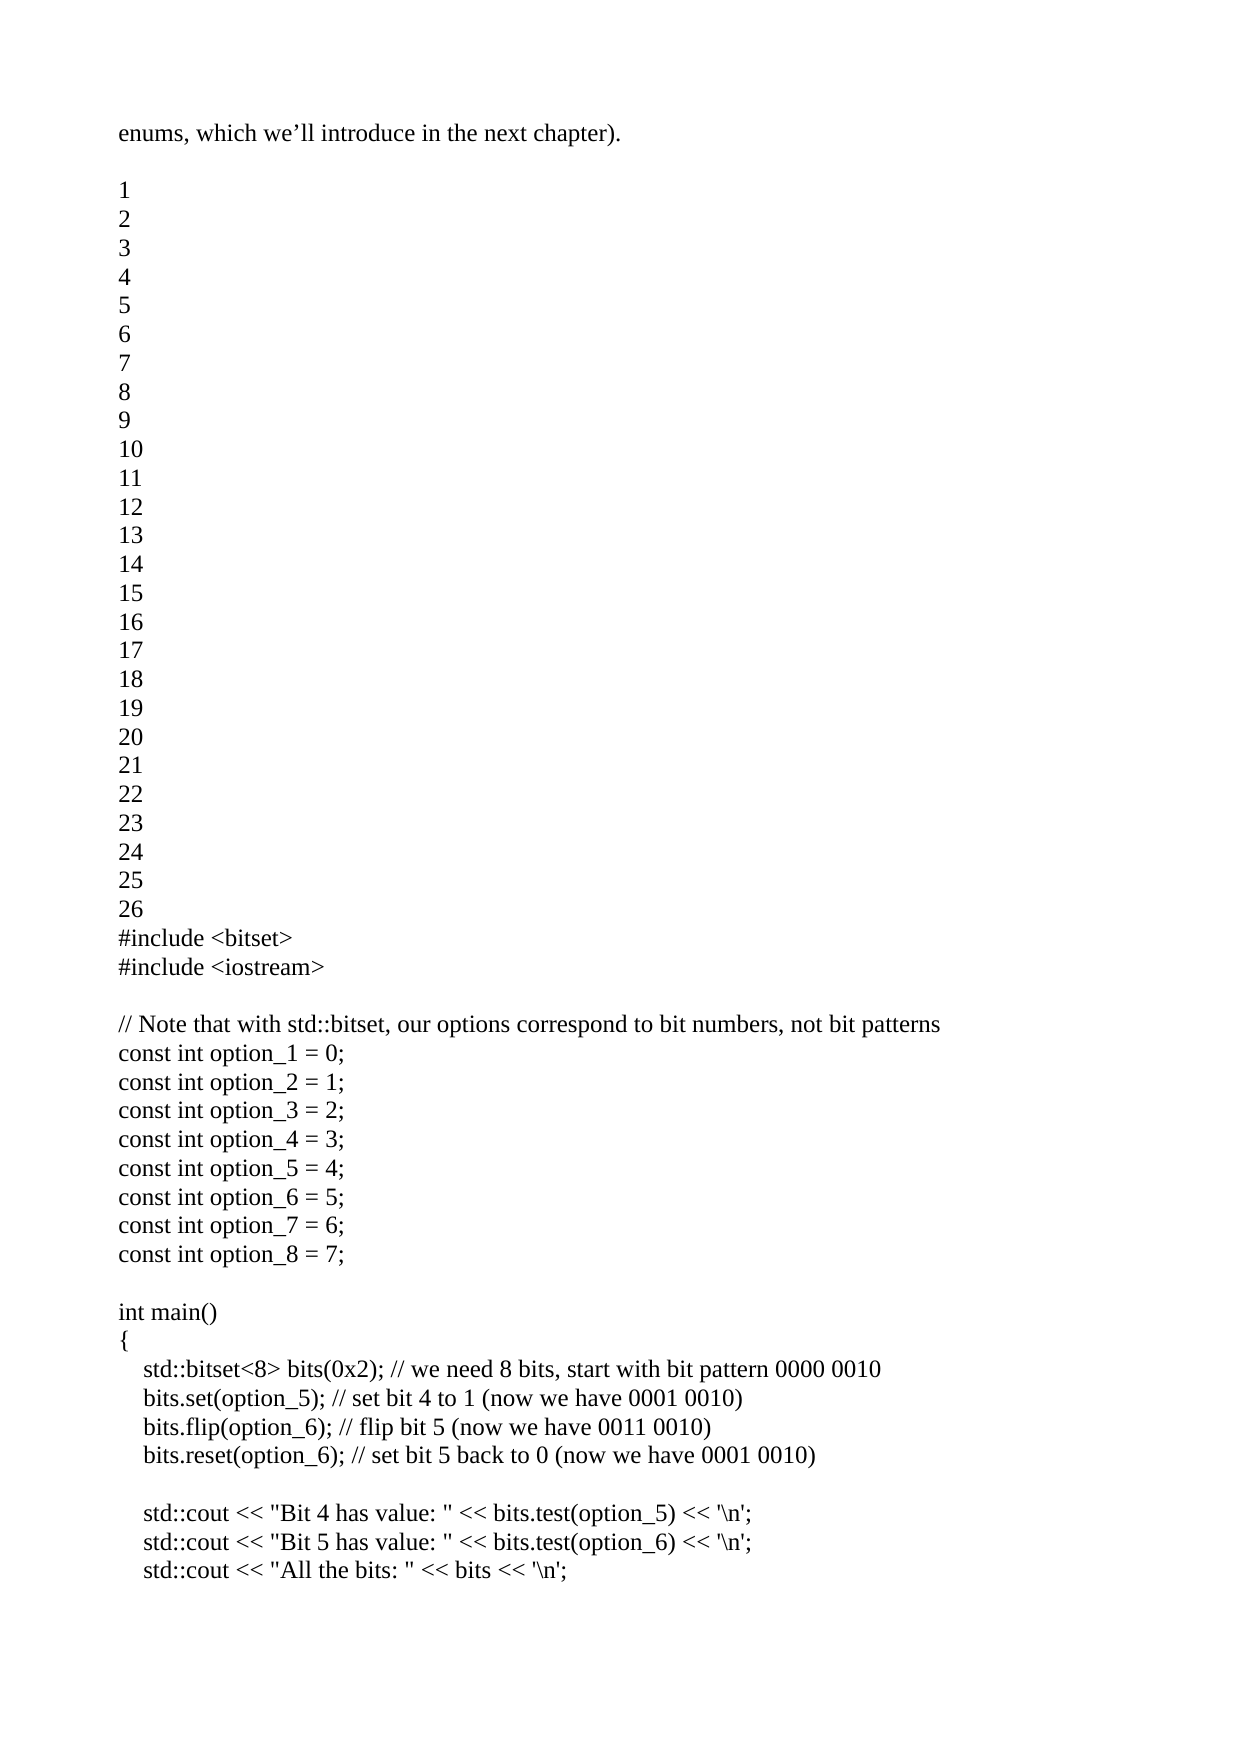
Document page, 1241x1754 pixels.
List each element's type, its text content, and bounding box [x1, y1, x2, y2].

text 6 [118, 319, 1122, 348]
text 23 [118, 808, 1122, 837]
text 3 [118, 233, 1122, 262]
text 11 [118, 463, 1122, 492]
text std::cout << "All the bits: " << bits << '\n'; [118, 1556, 1122, 1584]
text 21 [118, 751, 1122, 779]
text const int option_7 = 6; [118, 1211, 1122, 1239]
text const int option_1 = 0; [118, 1038, 1122, 1067]
text 18 [118, 664, 1122, 693]
text const int option_4 = 3; [118, 1124, 1122, 1153]
text #include <iostream> [118, 952, 1122, 981]
text 5 [118, 291, 1122, 319]
text 20 [118, 722, 1122, 751]
text 8 [118, 377, 1122, 406]
text const int option_3 = 2; [118, 1096, 1122, 1124]
text 19 [118, 693, 1122, 722]
text // Note that with std::bitset, our options correspond to bit numbers, not bit patterns [118, 1009, 1122, 1038]
text enums, which we’ll introduce in the next chapter). [118, 118, 1122, 147]
text 10 [118, 434, 1122, 463]
text 17 [118, 636, 1122, 664]
text std::cout << "Bit 4 has value: " << bits.test(option_5) << '\n'; [118, 1498, 1122, 1527]
text 22 [118, 779, 1122, 808]
text std::cout << "Bit 5 has value: " << bits.test(option_6) << '\n'; [118, 1527, 1122, 1556]
text 7 [118, 348, 1122, 377]
text 1 [118, 176, 1122, 204]
text 4 [118, 262, 1122, 291]
text 13 [118, 521, 1122, 549]
text 15 [118, 578, 1122, 607]
text bits.reset(option_6); // set bit 5 back to 0 (now we have 0001 0010) [118, 1441, 1122, 1469]
text const int option_2 = 1; [118, 1067, 1122, 1096]
text std::bitset<8> bits(0x2); // we need 8 bits, start with bit pattern 0000 0010 [118, 1354, 1122, 1383]
text 24 [118, 837, 1122, 866]
text 12 [118, 492, 1122, 521]
text bits.set(option_5); // set bit 4 to 1 (now we have 0001 0010) [118, 1383, 1122, 1412]
text 16 [118, 607, 1122, 636]
text 9 [118, 406, 1122, 434]
text 25 [118, 866, 1122, 894]
text int main() [118, 1297, 1122, 1326]
text bits.flip(option_6); // flip bit 5 (now we have 0011 0010) [118, 1412, 1122, 1441]
text 14 [118, 549, 1122, 578]
text #include <bitset> [118, 923, 1122, 952]
text 2 [118, 204, 1122, 233]
text 26 [118, 894, 1122, 923]
text { [118, 1326, 1122, 1354]
text const int option_8 = 7; [118, 1239, 1122, 1268]
text const int option_6 = 5; [118, 1182, 1122, 1211]
text const int option_5 = 4; [118, 1153, 1122, 1182]
